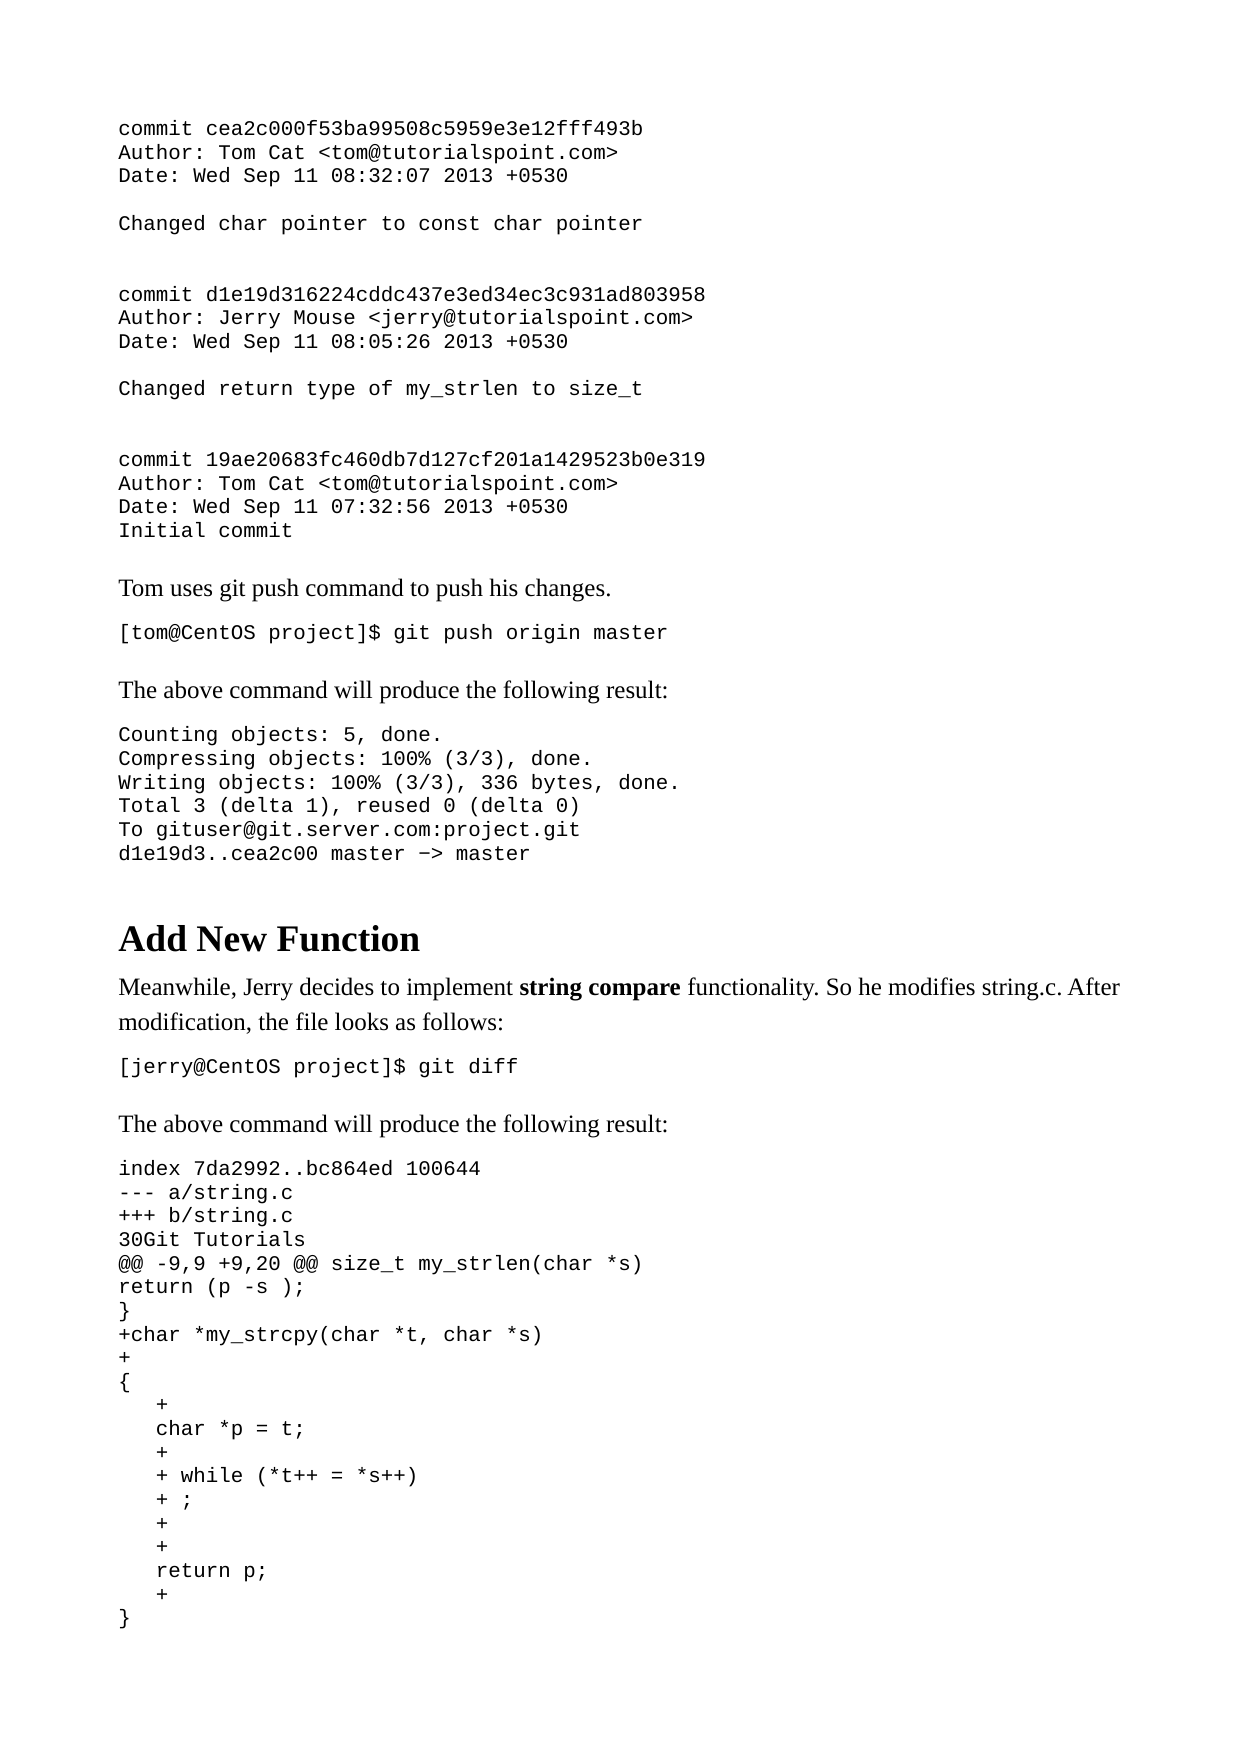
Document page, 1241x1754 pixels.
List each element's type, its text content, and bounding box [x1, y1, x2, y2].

text Author: Tom Cat <tom@tutorialspoint.com> [118, 473, 1122, 496]
text commit d1e19d316224cddc437e3ed34ec3c931ad803958 [118, 284, 1122, 307]
text } [118, 1607, 1122, 1631]
text [tom@CentOS project]$ git push origin master [118, 622, 1122, 646]
text + ; [118, 1489, 1122, 1513]
text @@ -9,9 +9,20 @@ size_t my_strlen(char *s) [118, 1253, 1122, 1276]
text + [118, 1347, 1122, 1371]
text + [118, 1536, 1122, 1560]
text char *p = t; [118, 1418, 1122, 1442]
text +++ b/string.c [118, 1205, 1122, 1229]
text Changed char pointer to const char pointer [118, 213, 1122, 236]
text [jerry@CentOS project]$ git diff [118, 1056, 1122, 1079]
text The above command will produce the following result: [118, 675, 1122, 704]
text Author: Jerry Mouse <jerry@tutorialspoint.com> [118, 307, 1122, 331]
text +char *my_strcpy(char *t, char *s) [118, 1323, 1122, 1347]
text Meanwhile, Jerry decides to implement string compare functionality. So he modifies string.c. After modification, the file looks as follows: [118, 972, 1122, 1036]
text { [118, 1371, 1122, 1394]
text Writing objects: 100% (3/3), 336 bytes, done. [118, 772, 1122, 795]
text Tom uses git push command to push his changes. [118, 573, 1122, 602]
text Author: Tom Cat <tom@tutorialspoint.com> [118, 142, 1122, 165]
text 30Git Tutorials [118, 1229, 1122, 1253]
text To gituser@git.server.com:project.git [118, 819, 1122, 843]
text + [118, 1442, 1122, 1465]
text Changed return type of my_strlen to size_t [118, 378, 1122, 402]
text commit 19ae20683fc460db7d127cf201a1429523b0e319 [118, 449, 1122, 473]
subtitle Add New Function [118, 917, 1122, 960]
text The above command will produce the following result: [118, 1109, 1122, 1138]
text return p; [118, 1560, 1122, 1584]
text Date: Wed Sep 11 08:32:07 2013 +0530 [118, 165, 1122, 189]
text Counting objects: 5, done. [118, 724, 1122, 748]
text Date: Wed Sep 11 07:32:56 2013 +0530 [118, 496, 1122, 520]
text } [118, 1300, 1122, 1323]
text Compressing objects: 100% (3/3), done. [118, 748, 1122, 772]
text index 7da2992..bc864ed 100644 [118, 1158, 1122, 1182]
text d1e19d3..cea2c00 master −> master [118, 843, 1122, 866]
text + [118, 1394, 1122, 1418]
text + [118, 1584, 1122, 1607]
text + [118, 1513, 1122, 1536]
text Date: Wed Sep 11 08:05:26 2013 +0530 [118, 331, 1122, 354]
text commit cea2c000f53ba99508c5959e3e12fff493b [118, 118, 1122, 142]
text Initial commit [118, 520, 1122, 544]
text --- a/string.c [118, 1182, 1122, 1205]
text Total 3 (delta 1), reused 0 (delta 0) [118, 795, 1122, 819]
text + while (*t++ = *s++) [118, 1465, 1122, 1489]
text return (p -s ); [118, 1276, 1122, 1300]
